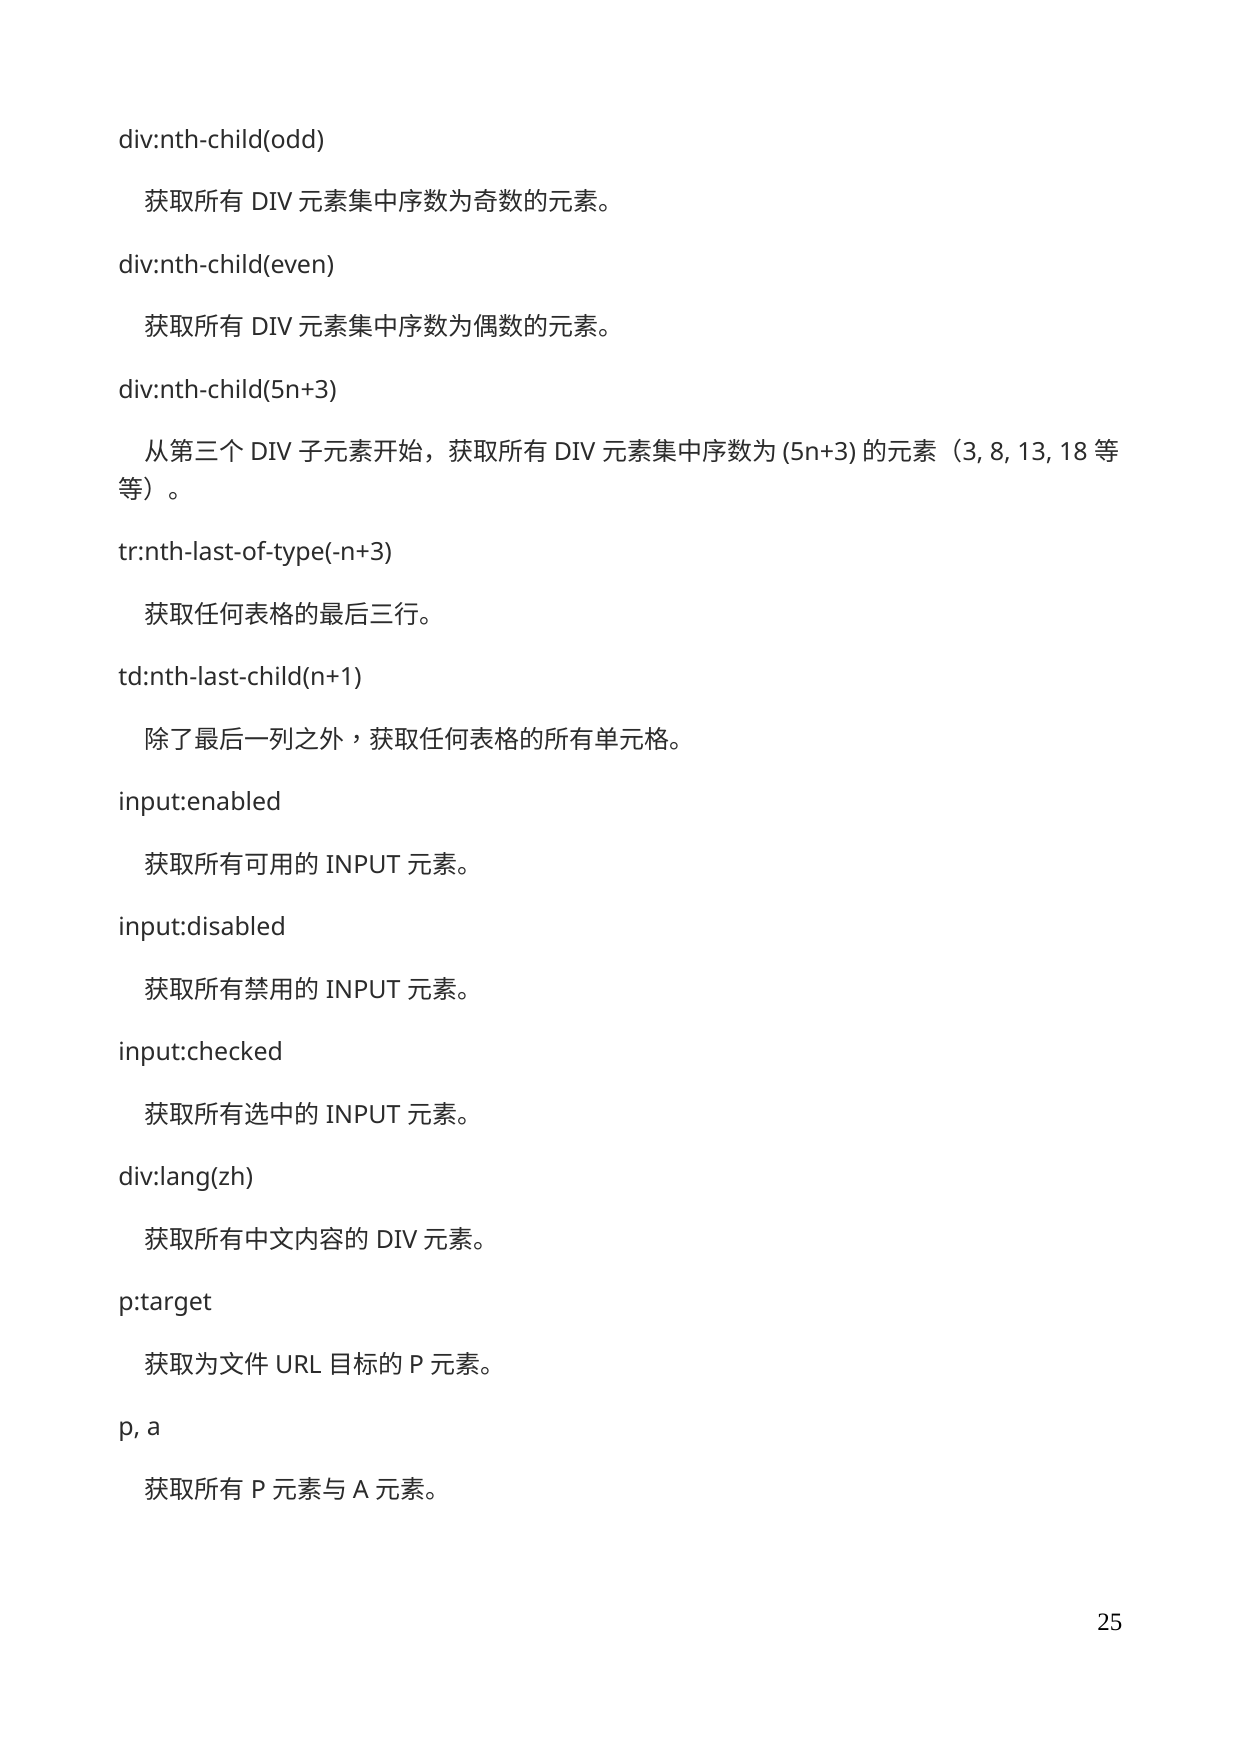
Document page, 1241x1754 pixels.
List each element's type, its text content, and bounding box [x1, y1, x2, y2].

text div:nth-child(odd) [118, 118, 1122, 156]
text div:lang(zh) [118, 1156, 1122, 1193]
text 获取所有 DIV 元素集中序数为奇数的元素。 [118, 181, 1122, 218]
text tr:nth-last-of-type(-n+3) [118, 531, 1122, 568]
text input:disabled [118, 906, 1122, 943]
text 除了最后一列之外，获取任何表格的所有单元格。 [118, 718, 1122, 756]
text 获取任何表格的最后三行。 [118, 593, 1122, 631]
text p, a [118, 1406, 1122, 1443]
text 获取所有选中的 INPUT 元素。 [118, 1093, 1122, 1131]
text td:nth-last-child(n+1) [118, 656, 1122, 693]
text div:nth-child(even) [118, 243, 1122, 281]
text p:target [118, 1281, 1122, 1318]
text 获取为文件 URL 目标的 P 元素。 [118, 1343, 1122, 1381]
text 获取所有禁用的 INPUT 元素。 [118, 968, 1122, 1006]
text 获取所有 P 元素与 A 元素。 [118, 1468, 1122, 1506]
text input:enabled [118, 781, 1122, 818]
text 获取所有可用的 INPUT 元素。 [118, 843, 1122, 881]
text 从第三个 DIV 子元素开始，获取所有 DIV 元素集中序数为 (5n+3) 的元素（3, 8, 13, 18 等等）。 [118, 431, 1122, 506]
text 获取所有中文内容的 DIV 元素。 [118, 1218, 1122, 1256]
text div:nth-child(5n+3) [118, 368, 1122, 406]
text input:checked [118, 1031, 1122, 1068]
text 获取所有 DIV 元素集中序数为偶数的元素。 [118, 306, 1122, 343]
